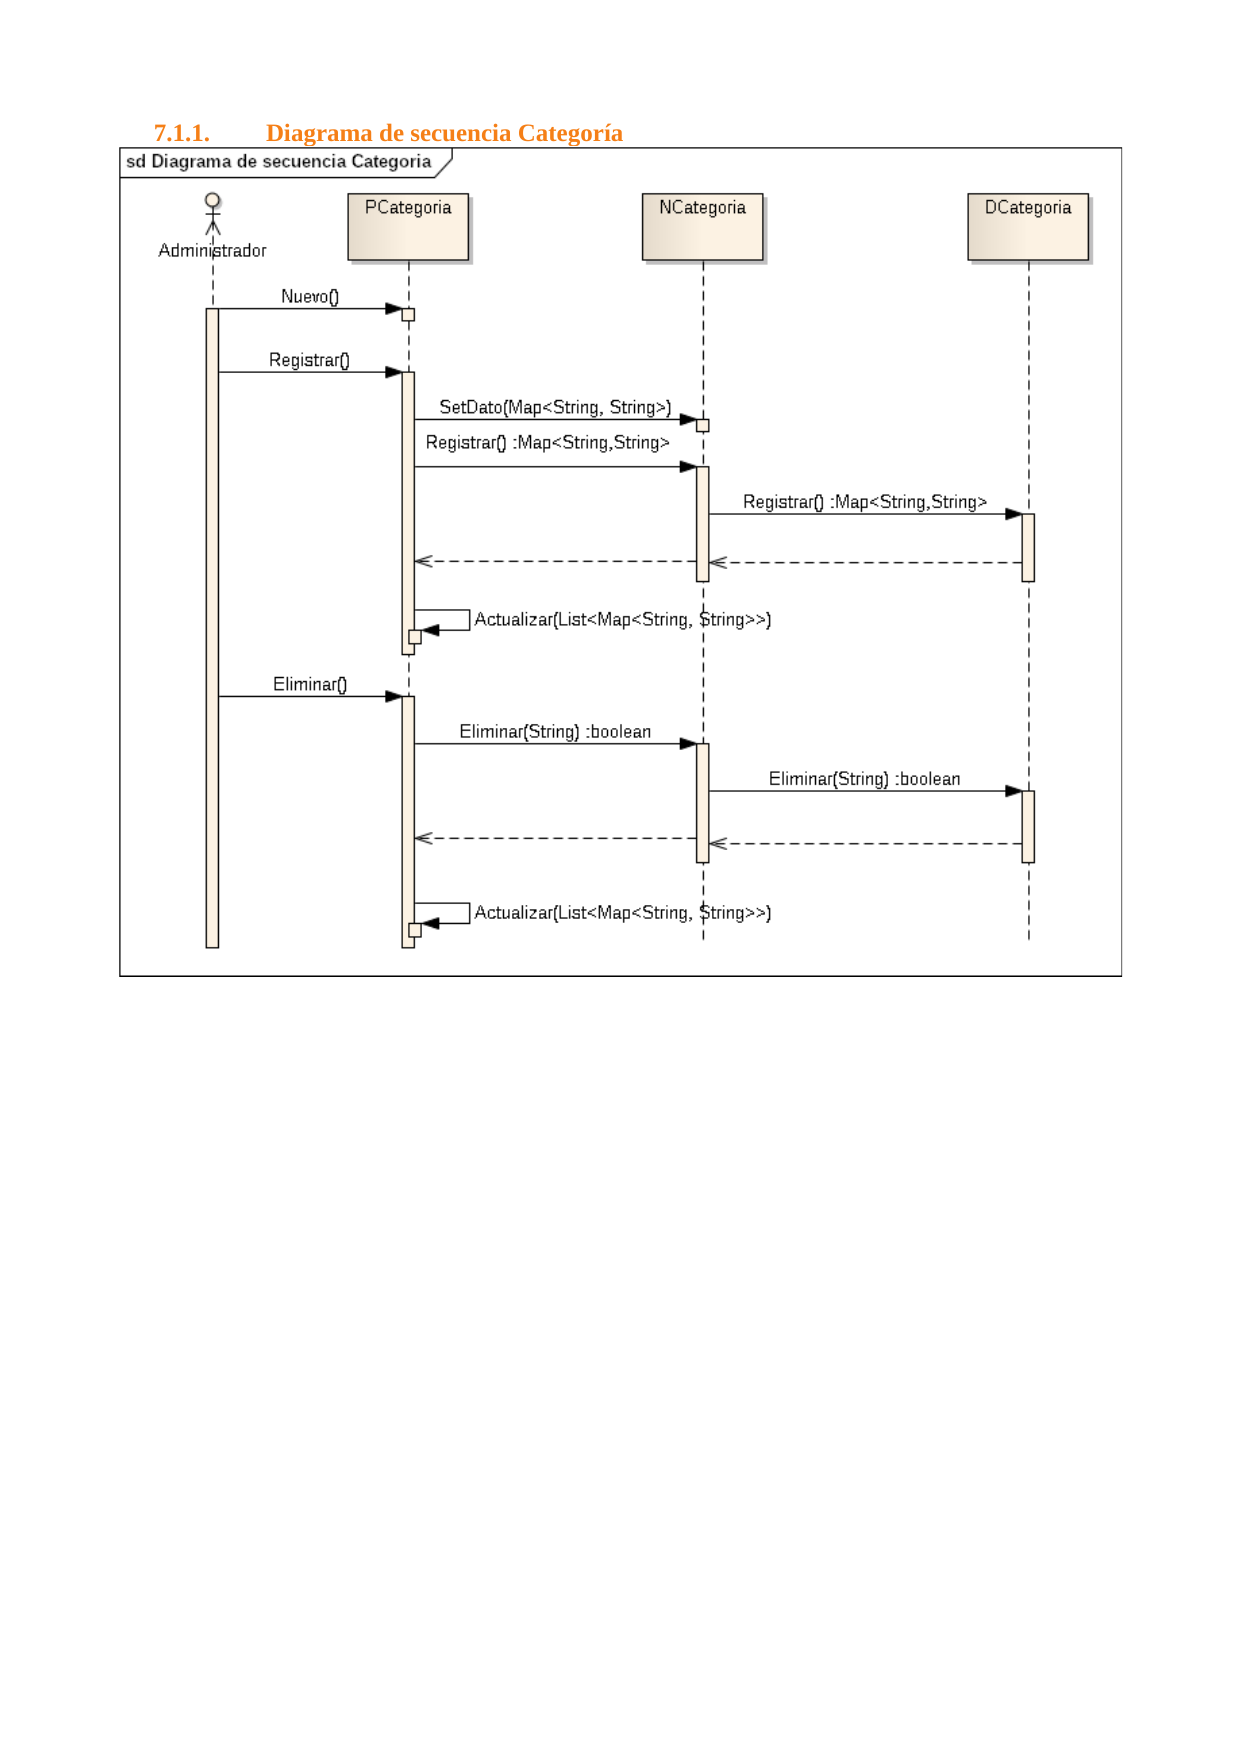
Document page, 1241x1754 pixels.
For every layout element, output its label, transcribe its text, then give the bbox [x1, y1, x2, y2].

subtitle Diagrama de secuencia Categoría [118, 118, 1122, 146]
picture [118, 146, 1123, 977]
